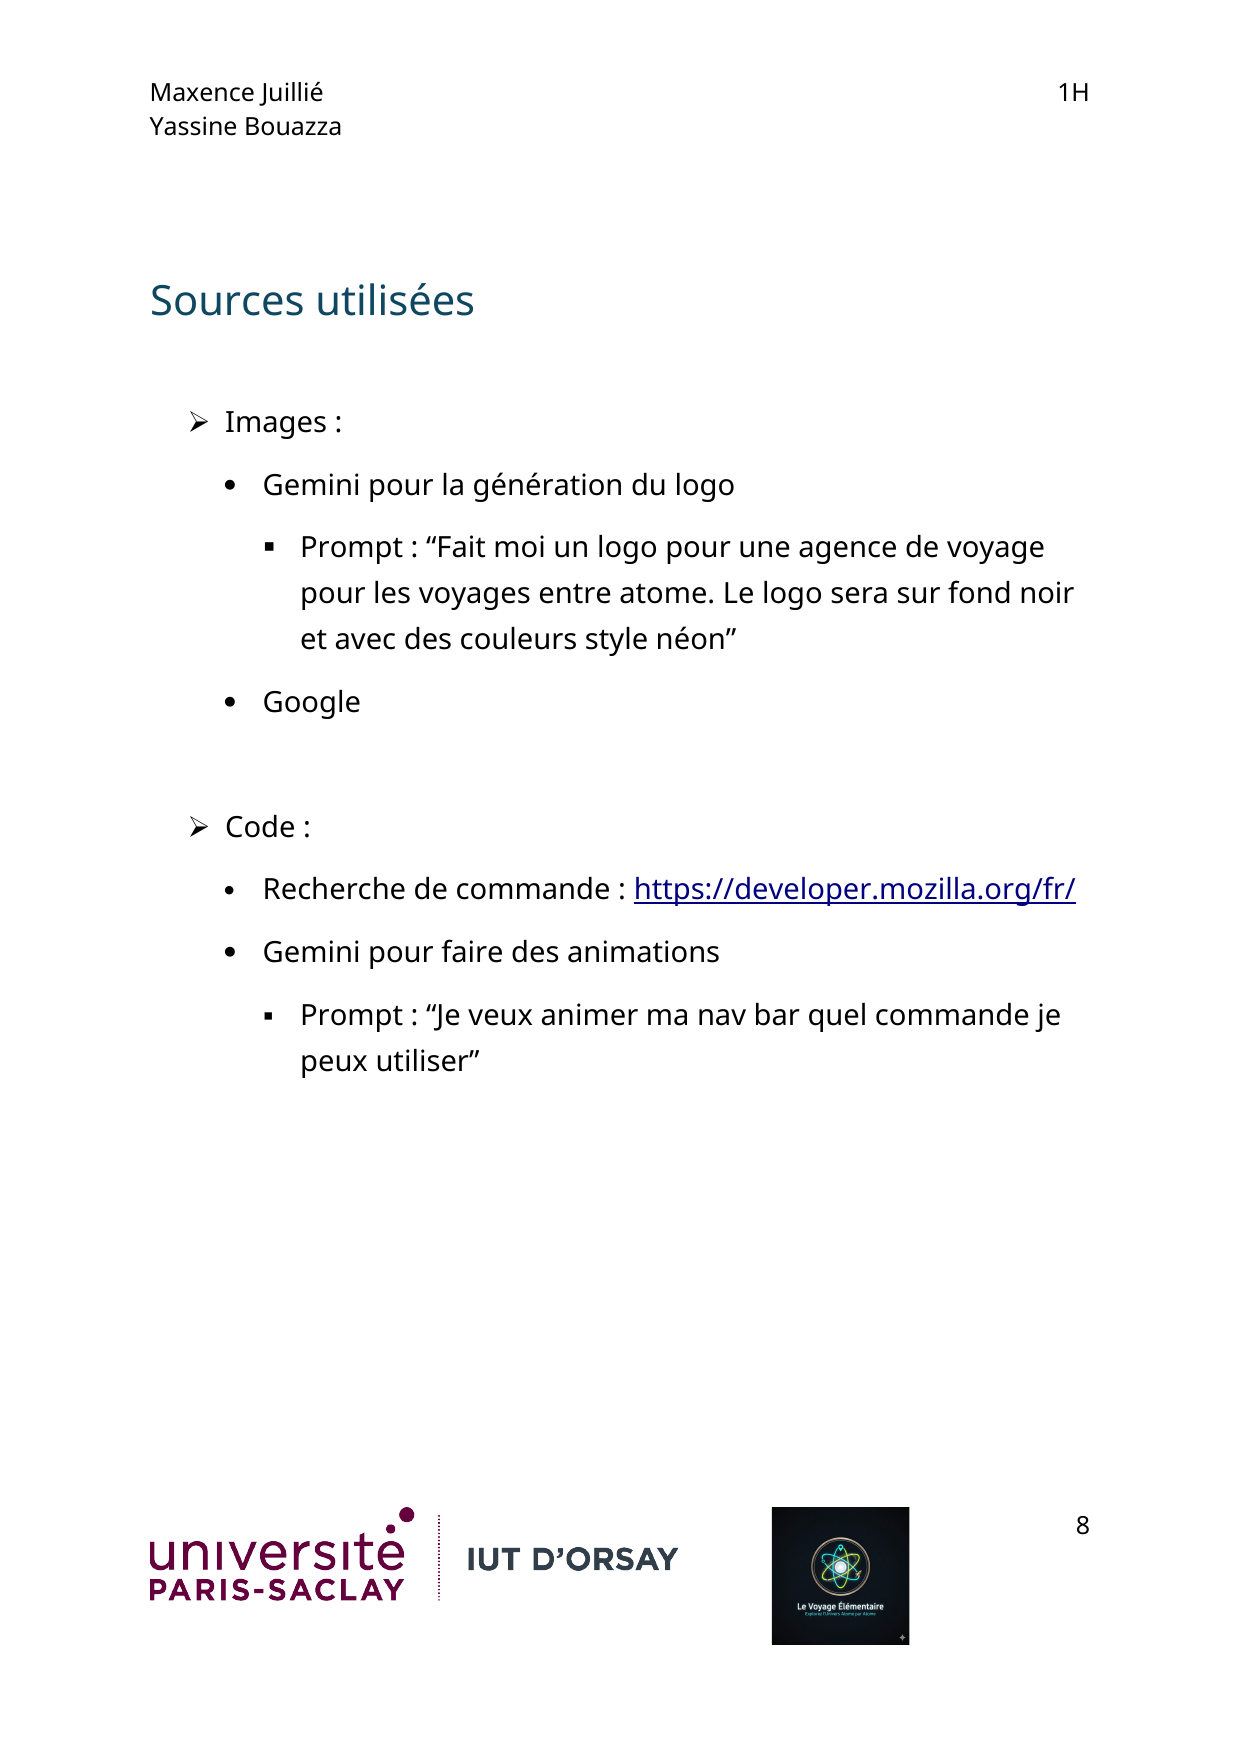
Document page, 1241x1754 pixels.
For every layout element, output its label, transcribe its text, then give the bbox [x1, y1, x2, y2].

list Gemini pour la génération du logo [225, 464, 1090, 503]
list Images : [187, 401, 1090, 441]
list Gemini pour faire des animations [225, 931, 1090, 971]
list Prompt : “Je veux animer ma nav bar quel commande je peux utiliser” [262, 994, 1090, 1079]
list Prompt : “Fait moi un logo pour une agence de voyage pour les voyages entre atome. Le logo sera sur fond noir et avec des couleurs style néon” [262, 526, 1090, 658]
list Code : [187, 806, 1090, 846]
subtitle Sources utilisées [150, 271, 1090, 328]
list Google [225, 681, 1090, 721]
list Recherche de commande : https://developer.mozilla.org/fr/ [225, 869, 1090, 908]
